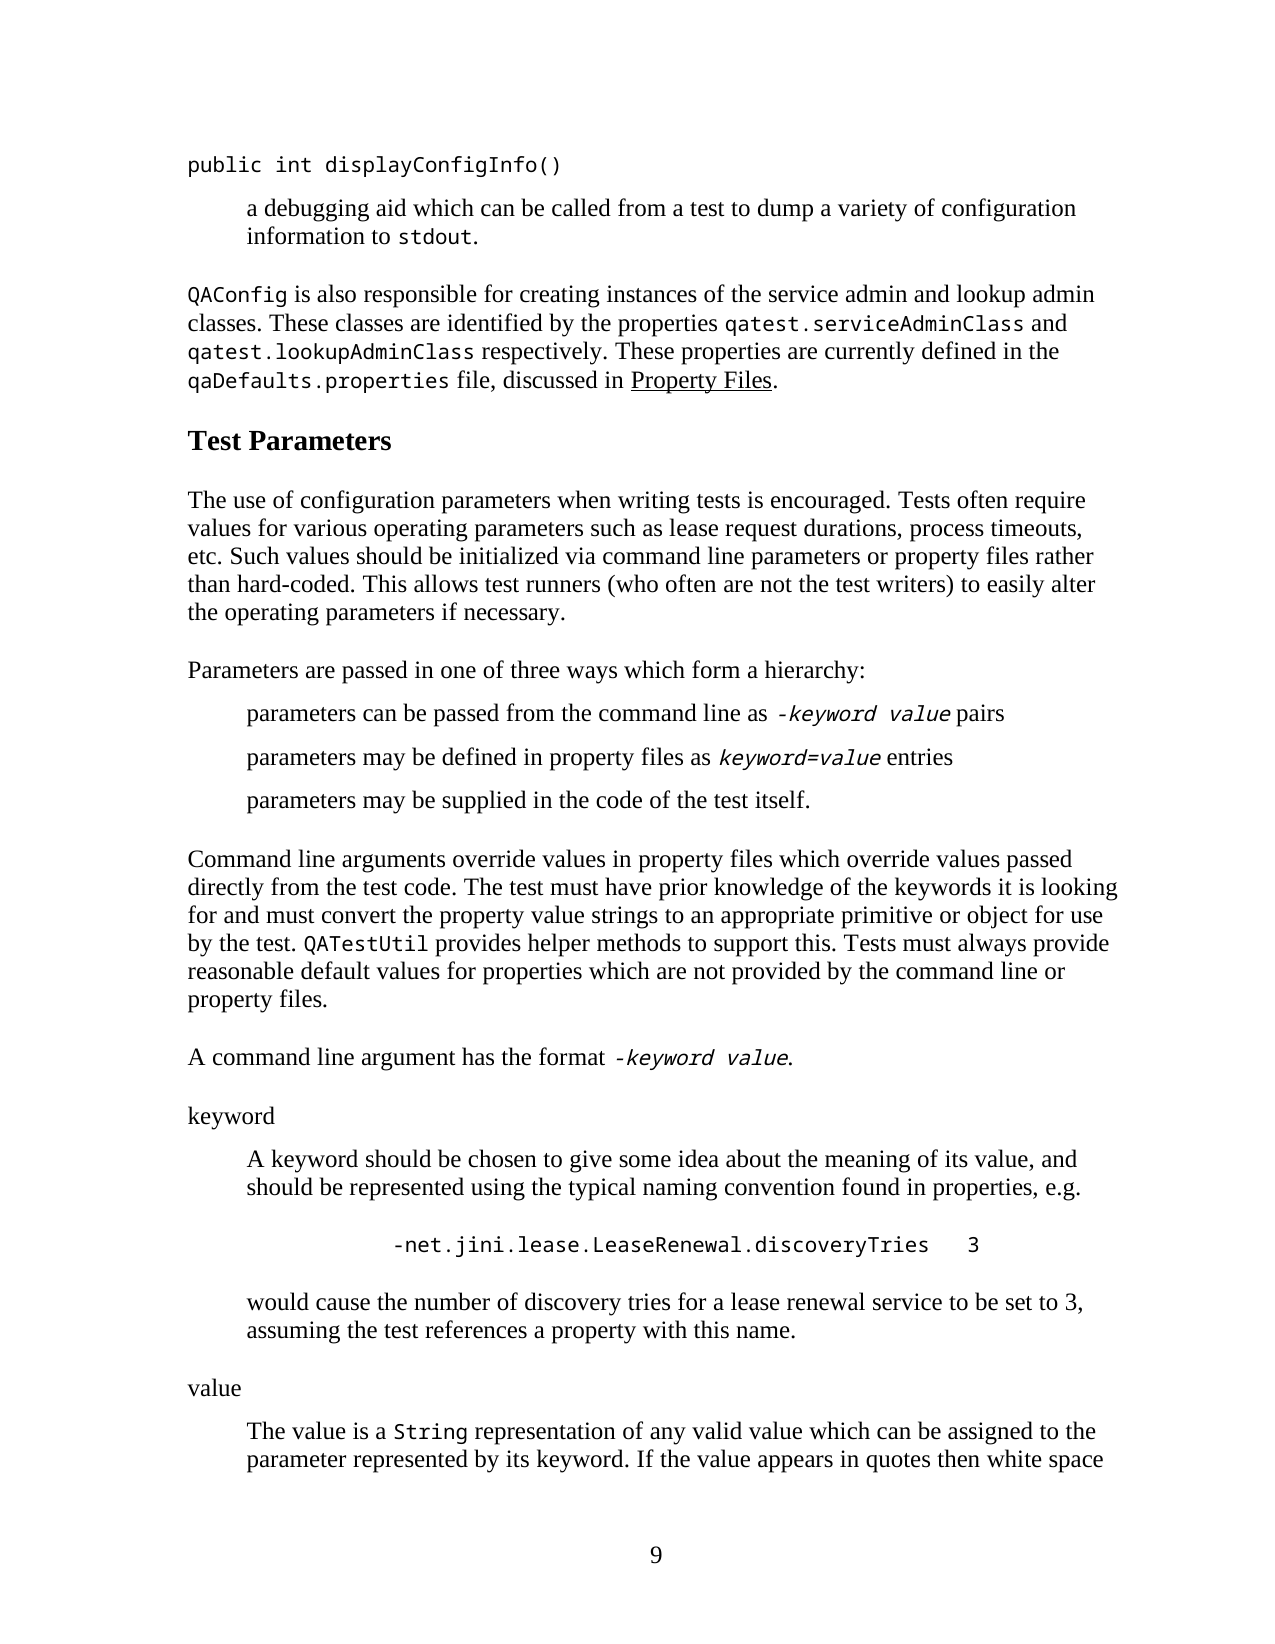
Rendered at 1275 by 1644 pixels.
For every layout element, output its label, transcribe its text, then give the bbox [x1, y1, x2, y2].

list A keyword should be chosen to give some idea about the meaning of its value, and should be represented using the typical naming convention found in properties, e.g. [246, 1145, 1125, 1201]
text A command line argument has the format -keyword value. [187, 1043, 1125, 1072]
list -net.jini.lease.LeaseRenewal.discoveryTries 3 [246, 1230, 1125, 1259]
list would cause the number of discovery tries for a lease renewal service to be set to 3, assuming the test references a property with this name. [246, 1288, 1125, 1344]
list a debugging aid which can be called from a test to dump a variety of configuration information to stdout. [246, 193, 1125, 250]
text The use of configuration parameters when writing tests is encouraged. Tests often require values for various operating parameters such as lease request durations, process timeouts, etc. Such values should be initialized via command line parameters or property files rather than hard-coded. This allows test runners (who often are not the test writers) to easily alter the operating parameters if necessary. [187, 486, 1125, 626]
list parameters may be defined in property files as keyword=value entries [246, 743, 1125, 771]
list parameters may be supplied in the code of the test itself. [246, 786, 1125, 814]
text Parameters are passed in one of three ways which form a hierarchy: [187, 656, 1125, 684]
list parameters can be passed from the command line as -keyword value pairs [246, 699, 1125, 728]
subtitle value [187, 1374, 1125, 1402]
subtitle Test Parameters [187, 424, 1125, 457]
list The value is a String representation of any valid value which can be assigned to the parameter represented by its keyword. If the value appears in quotes then white space [246, 1417, 1125, 1473]
text QAConfig is also responsible for creating instances of the service admin and lookup admin classes. These classes are identified by the properties qatest.serviceAdminClass and qatest.lookupAdminClass respectively. These properties are currently defined in the qaDefaults.properties file, discussed in Property Files. [187, 280, 1125, 394]
subtitle public int displayConfigInfo() [187, 150, 1125, 178]
text Command line arguments override values in property files which override values passed directly from the test code. The test must have prior knowledge of the keywords it is looking for and must convert the property value strings to an appropriate primitive or object for use by the test. QATestUtil provides helper methods to support this. Tests must always provide reasonable default values for properties which are not provided by the command line or property files. [187, 844, 1125, 1013]
subtitle keyword [187, 1102, 1125, 1130]
